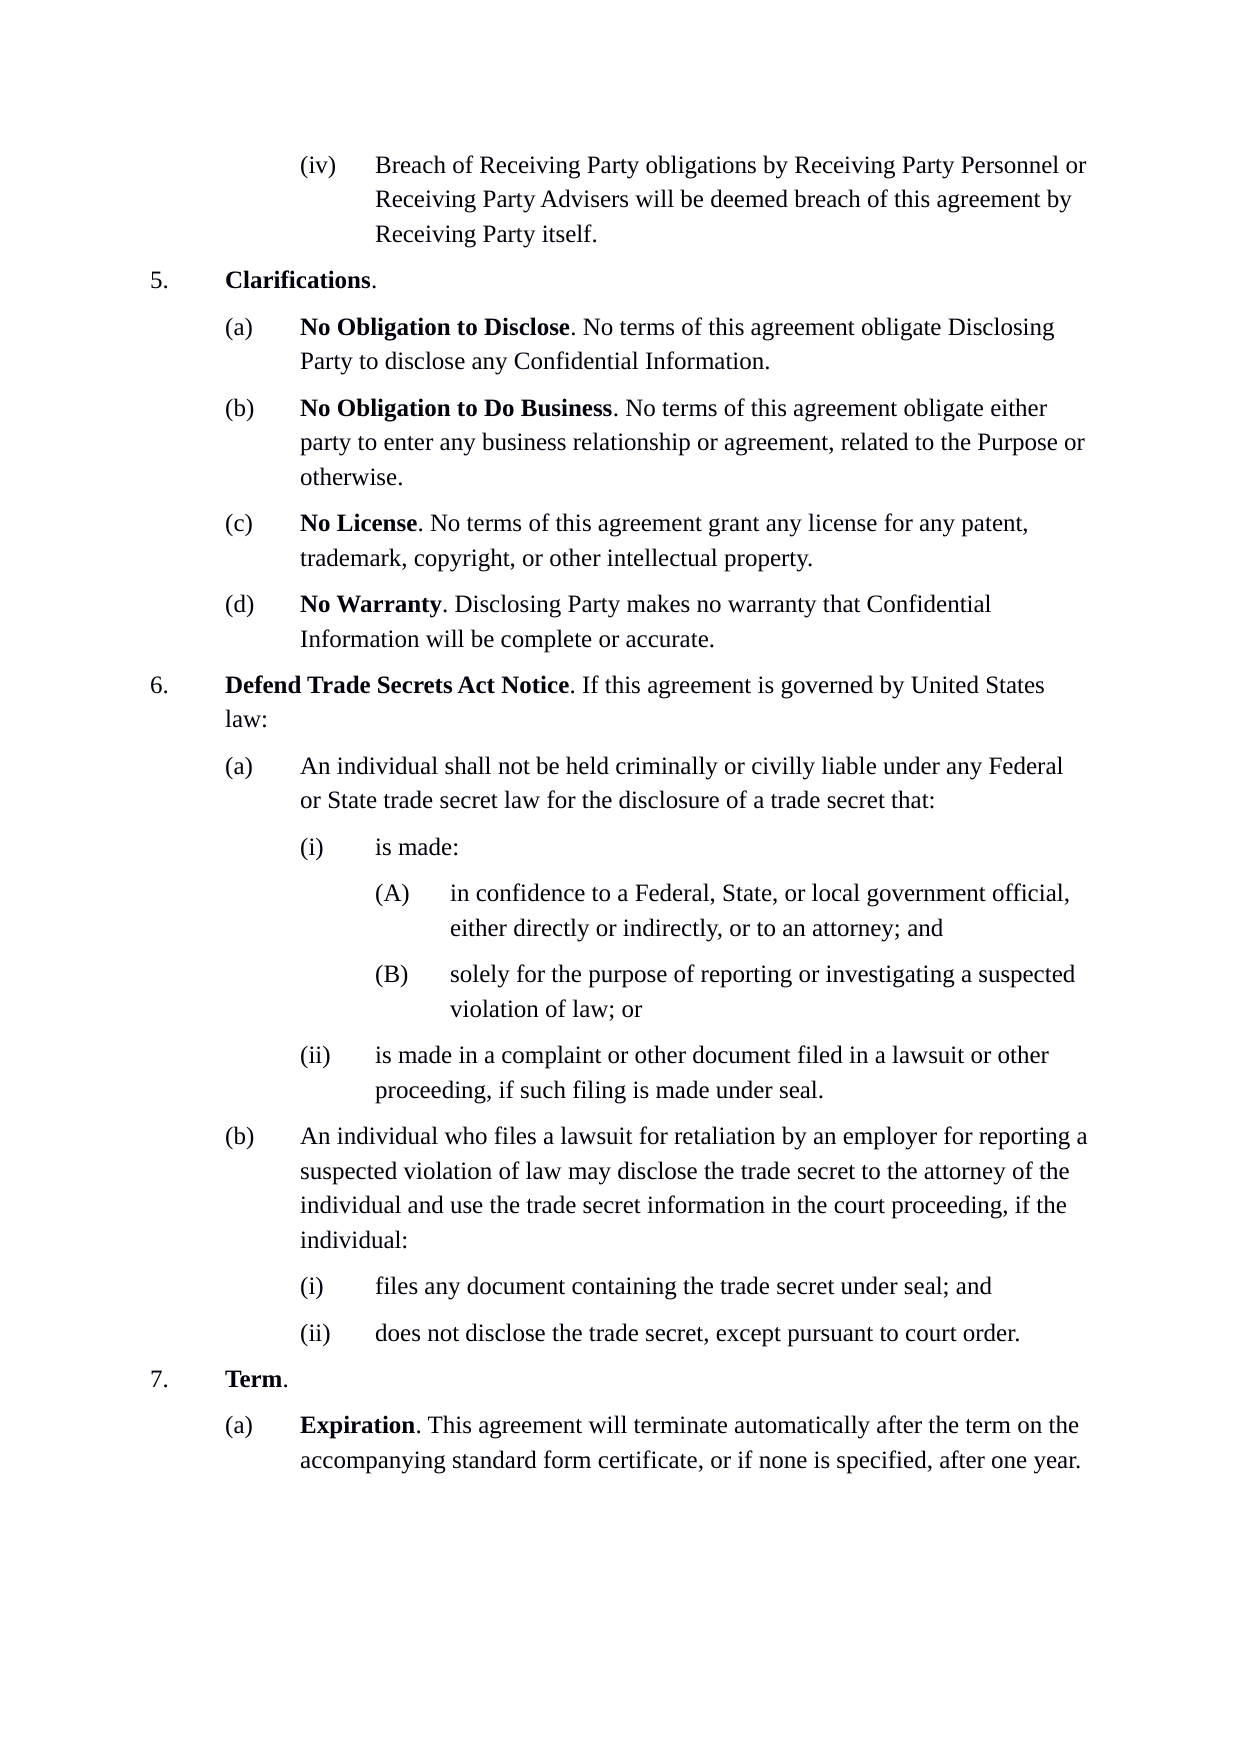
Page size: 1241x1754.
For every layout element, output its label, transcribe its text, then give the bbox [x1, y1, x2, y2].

text 7. Term. [150, 1364, 1090, 1393]
text (d) No Warranty. Disclosing Party makes no warranty that Confidential Information will be complete or accurate. [225, 589, 1090, 652]
text (b) No Obligation to Do Business. No terms of this agreement obligate either party to enter any business relationship or agreement, related to the Purpose or otherwise. [225, 393, 1090, 491]
text (B) solely for the purpose of reporting or investigating a suspected violation of law; or [375, 959, 1090, 1023]
text 5. Clarifications. [150, 265, 1090, 294]
text (a) Expiration. This agreement will terminate automatically after the term on the accompanying standard form certificate, or if none is specified, after one year. [225, 1411, 1090, 1474]
text (iv) Breach of Receiving Party obligations by Receiving Party Personnel or Receiving Party Advisers will be deemed breach of this agreement by Receiving Party itself. [300, 150, 1090, 248]
text (ii) is made in a complaint or other document filed in a lawsuit or other proceeding, if such filing is made under seal. [300, 1040, 1090, 1103]
text (a) No Obligation to Disclose. No terms of this agreement obligate Disclosing Party to disclose any Confidential Information. [225, 312, 1090, 375]
text (i) files any document containing the trade secret under seal; and [300, 1271, 1090, 1300]
text (c) No License. No terms of this agreement grant any license for any patent, trademark, copyright, or other intellectual property. [225, 508, 1090, 571]
text 6. Defend Trade Secrets Act Notice. If this agreement is governed by United States law: [150, 670, 1090, 733]
text (i) is made: [300, 832, 1090, 861]
text (A) in confidence to a Federal, State, or local government official, either directly or indirectly, or to an attorney; and [375, 878, 1090, 942]
text (ii) does not disclose the trade secret, except pursuant to court order. [300, 1318, 1090, 1346]
text (b) An individual who files a lawsuit for retaliation by an employer for reporting a suspected violation of law may disclose the trade secret to the attorney of the individual and use the trade secret information in the court proceeding, if the individual: [225, 1121, 1090, 1253]
text (a) An individual shall not be held criminally or civilly liable under any Federal or State trade secret law for the disclosure of a trade secret that: [225, 751, 1090, 814]
